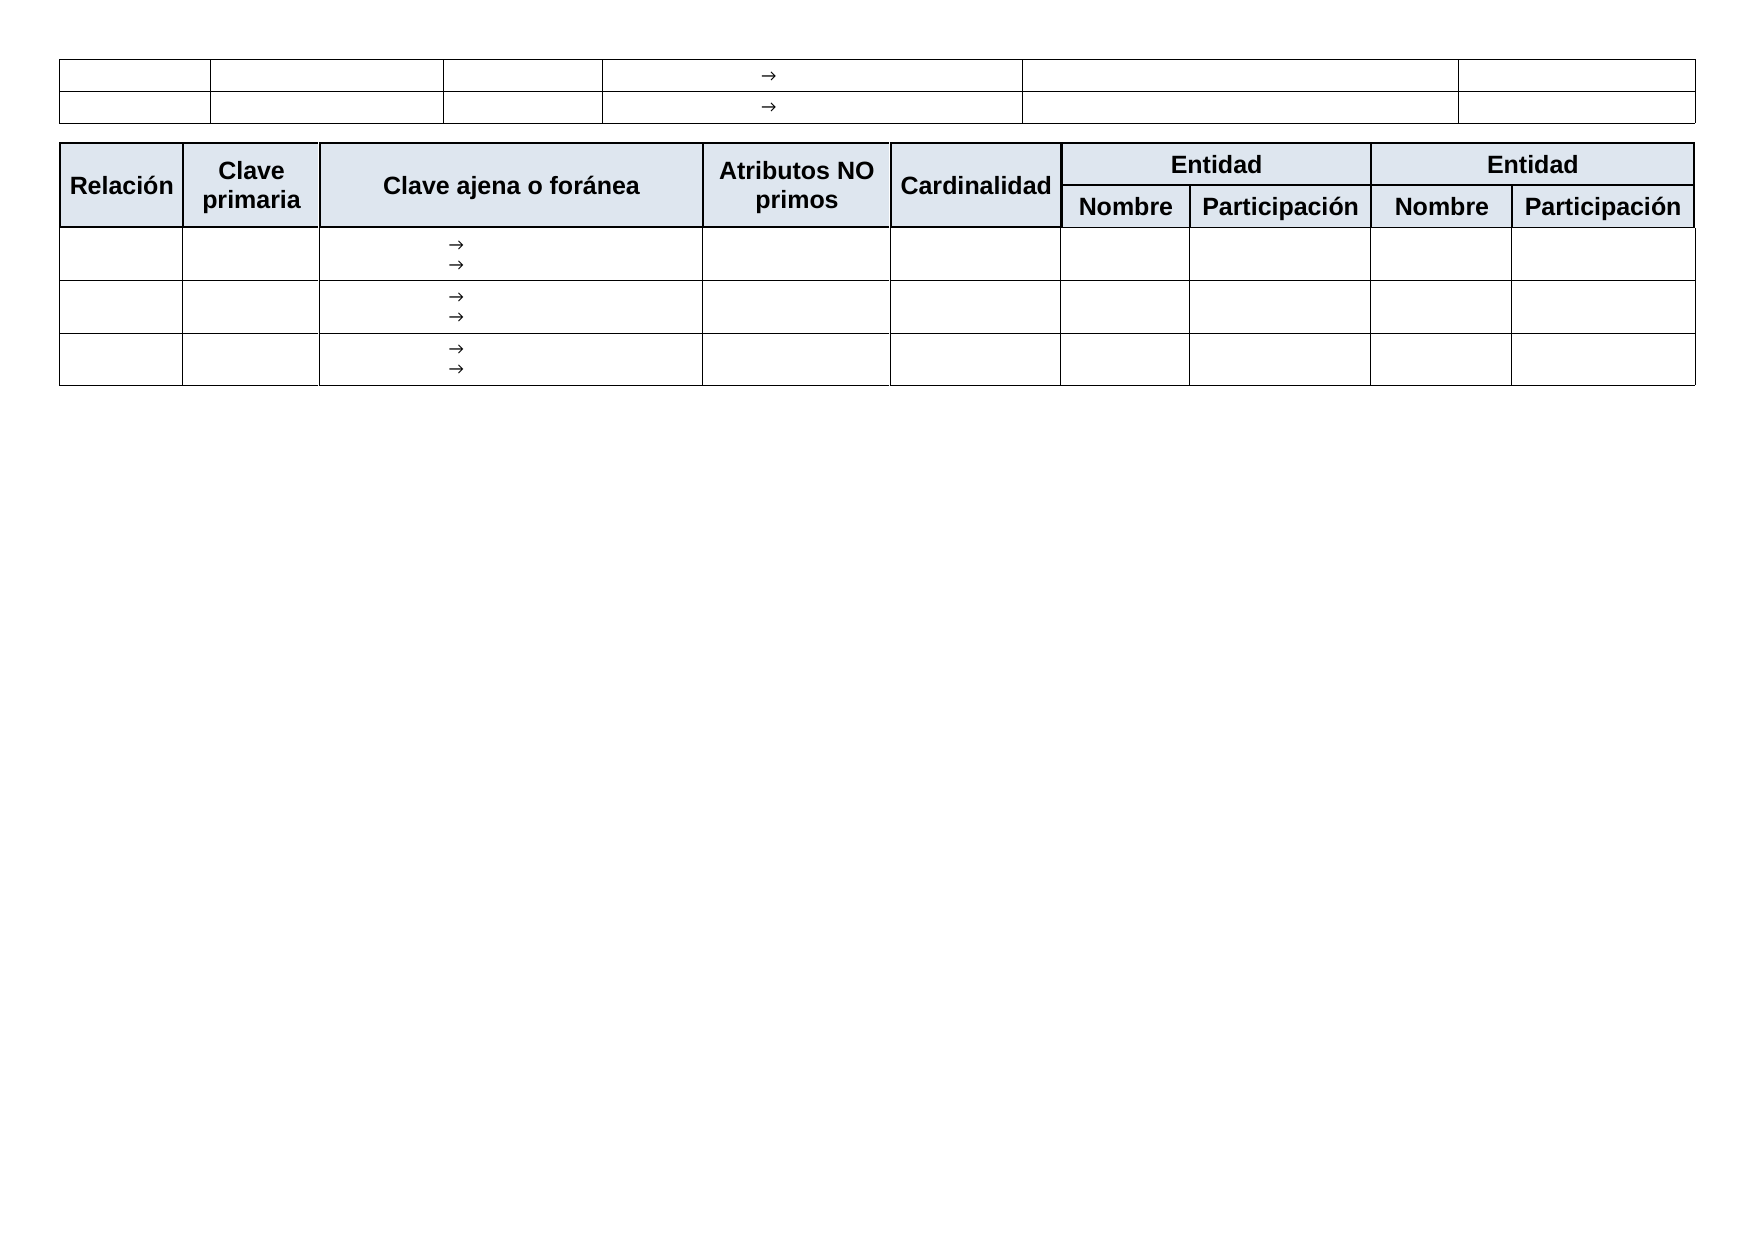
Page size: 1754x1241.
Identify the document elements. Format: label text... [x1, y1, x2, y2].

table_cell [466, 334, 702, 385]
table_cell [1061, 228, 1189, 280]
table_cell [183, 334, 318, 385]
table_cell [603, 92, 755, 123]
table_cell [466, 281, 702, 333]
table_cell [1190, 281, 1370, 333]
table_cell [183, 228, 318, 280]
table_cell [320, 334, 443, 385]
table_cell [444, 92, 602, 123]
table_cell [1512, 281, 1695, 333]
table_cell [444, 60, 602, 91]
table_cell [60, 281, 182, 333]
table_header Entidad [1372, 144, 1693, 184]
table_cell →→ [443, 281, 466, 333]
table_header Clave primaria [184, 144, 318, 226]
table_cell [891, 334, 1060, 385]
table_cell → [755, 60, 779, 91]
table_cell [703, 281, 889, 333]
table_cell [1190, 228, 1370, 280]
table_header Clave ajena o foránea [321, 144, 702, 226]
table_cell [891, 228, 1060, 280]
table_cell → [755, 92, 779, 123]
table_cell Nombre [1372, 186, 1511, 227]
table_header Relación [61, 144, 182, 226]
table_cell [1023, 60, 1458, 91]
table_cell [1190, 334, 1370, 385]
table_cell [60, 92, 210, 123]
table_cell [1061, 334, 1189, 385]
table_cell [211, 60, 443, 91]
table_cell Participación [1191, 186, 1370, 227]
table_cell [1512, 228, 1695, 280]
table_cell [211, 92, 443, 123]
table_cell [466, 228, 702, 280]
table_cell [1061, 281, 1189, 333]
table_cell [1512, 334, 1695, 385]
table_cell [1459, 60, 1695, 91]
table_cell [779, 92, 1022, 123]
table_cell [183, 281, 318, 333]
table_cell [60, 334, 182, 385]
table_cell [60, 228, 182, 280]
table_cell Participación [1513, 186, 1693, 227]
table_header Cardinalidad [892, 144, 1060, 226]
table_cell →→ [443, 334, 466, 385]
table_cell [891, 281, 1060, 333]
table_cell [1371, 334, 1511, 385]
table_cell [1371, 281, 1511, 333]
table_cell [603, 60, 755, 91]
table_cell Nombre [1063, 186, 1189, 227]
table_header Atributos NO primos [704, 144, 889, 226]
table_cell [703, 334, 889, 385]
table_cell [703, 228, 889, 280]
table_cell [320, 228, 443, 280]
table_header Entidad [1063, 144, 1370, 184]
table_cell [1459, 92, 1695, 123]
table_cell [60, 60, 210, 91]
table_cell [1371, 228, 1511, 280]
table_cell →→ [443, 228, 466, 280]
table_cell [320, 281, 443, 333]
table_cell [779, 60, 1022, 91]
table_cell [1023, 92, 1458, 123]
